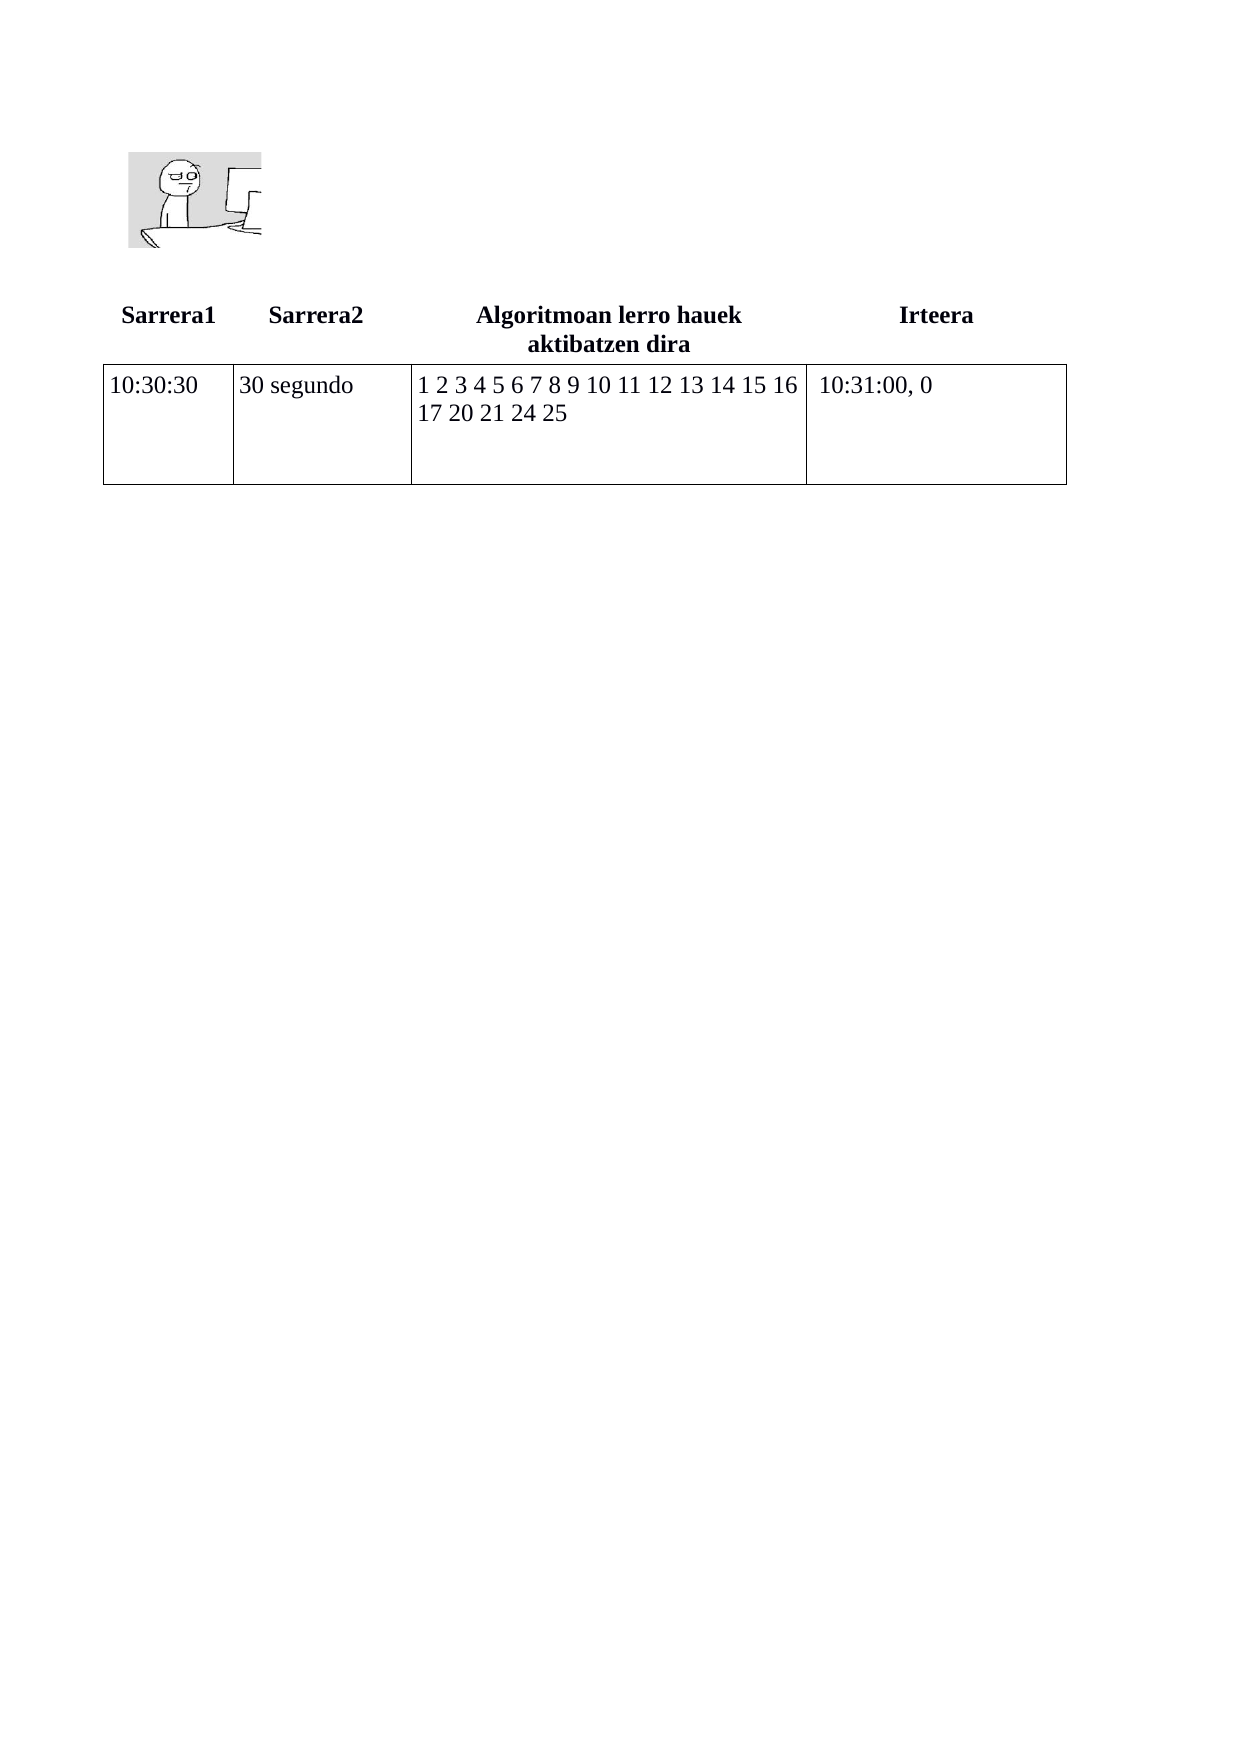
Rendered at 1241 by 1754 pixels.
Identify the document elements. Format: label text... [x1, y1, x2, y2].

table_header Sarrera1 [104, 295, 233, 363]
table_cell 10:30:30 [104, 365, 233, 484]
table_header Sarrera2 [233, 295, 411, 363]
table_header Algoritmoan lerro hauek aktibatzen dira [411, 295, 807, 363]
table_cell 1 2 3 4 5 6 7 8 9 10 11 12 13 14 15 16 17 20 21 24 25 [412, 365, 806, 484]
table_cell 30 segundo [234, 365, 411, 484]
table_header Irteera [807, 295, 1066, 363]
table_cell 10:31:00, 0 [807, 365, 1066, 484]
